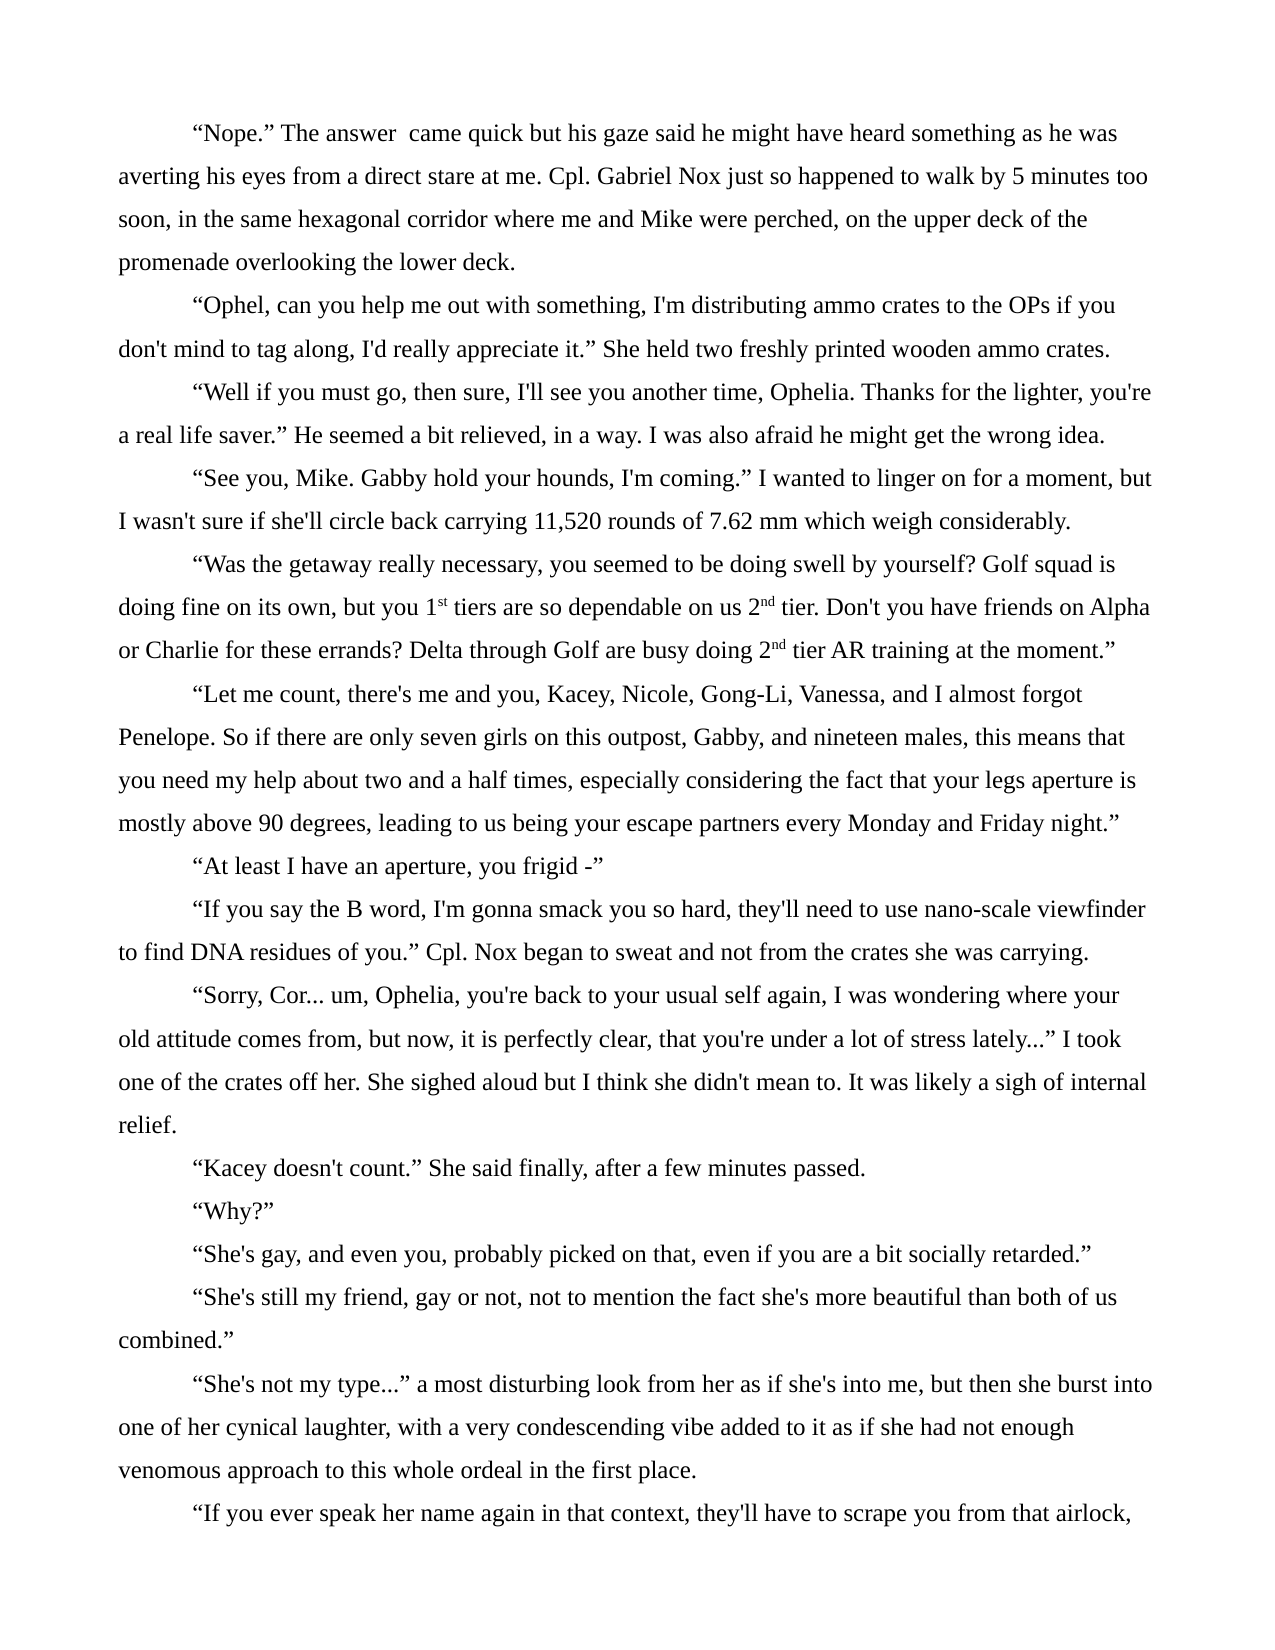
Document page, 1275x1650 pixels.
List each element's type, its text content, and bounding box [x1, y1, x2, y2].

text “Sorry, Cor... um, Ophelia, you're back to your usual self again, I was wondering where your old attitude comes from, but now, it is perfectly clear, that you're under a lot of stress lately...” I took one of the crates off her. She sighed aloud but I think she didn't mean to. It was likely a sigh of internal relief. [118, 981, 1157, 1139]
text “Well if you must go, then sure, I'll see you another time, Ophelia. Thanks for the lighter, you're a real life saver.” He seemed a bit relieved, in a way. I was also afraid he might get the wrong idea. [118, 377, 1157, 449]
text “Kacey doesn't count.” She said finally, after a few minutes passed. [118, 1153, 1157, 1182]
text “Why?” [118, 1196, 1157, 1225]
text “If you ever speak her name again in that context, they'll have to scrape you from that airlock, [118, 1498, 1157, 1527]
text “Let me count, there's me and you, Kacey, Nicole, Gong-Li, Vanessa, and I almost forgot Penelope. So if there are only seven girls on this outpost, Gabby, and nineteen males, this means that you need my help about two and a half times, especially considering the fact that your legs aperture is mostly above 90 degrees, leading to us being your escape partners every Monday and Friday night.” [118, 679, 1157, 837]
text “Ophel, can you help me out with something, I'm distributing ammo crates to the OPs if you don't mind to tag along, I'd really appreciate it.” She held two freshly printed wooden ammo crates. [118, 291, 1157, 362]
text “If you say the B word, I'm gonna smack you so hard, they'll need to use nano-scale viewfinder to find DNA residues of you.” Cpl. Nox began to sweat and not from the crates she was carrying. [118, 894, 1157, 966]
text “See you, Mike. Gabby hold your hounds, I'm coming.” I wanted to linger on for a moment, but I wasn't sure if she'll circle back carrying 11,520 rounds of 7.62 mm which weigh considerably. [118, 463, 1157, 535]
text “Was the getaway really necessary, you seemed to be doing swell by yourself? Golf squad is doing fine on its own, but you 1st tiers are so dependable on us 2nd tier. Don't you have friends on Alpha or Charlie for these errands? Delta through Golf are busy doing 2nd tier AR training at the moment.” [118, 549, 1157, 664]
text “She's not my type...” a most disturbing look from her as if she's into me, but then she burst into one of her cynical laughter, with a very condescending vibe added to it as if she had not enough venomous approach to this whole ordeal in the first place. [118, 1369, 1157, 1484]
text “She's still my friend, gay or not, not to mention the fact she's more beautiful than both of us combined.” [118, 1282, 1157, 1354]
text “At least I have an aperture, you frigid -” [118, 851, 1157, 880]
text “Nope.” The answer came quick but his gaze said he might have heard something as he was averting his eyes from a direct stare at me. Cpl. Gabriel Nox just so happened to walk by 5 minutes too soon, in the same hexagonal corridor where me and Mike were perched, on the upper deck of the promenade overlooking the lower deck. [118, 118, 1157, 276]
text “She's gay, and even you, probably picked on that, even if you are a bit socially retarded.” [118, 1239, 1157, 1268]
